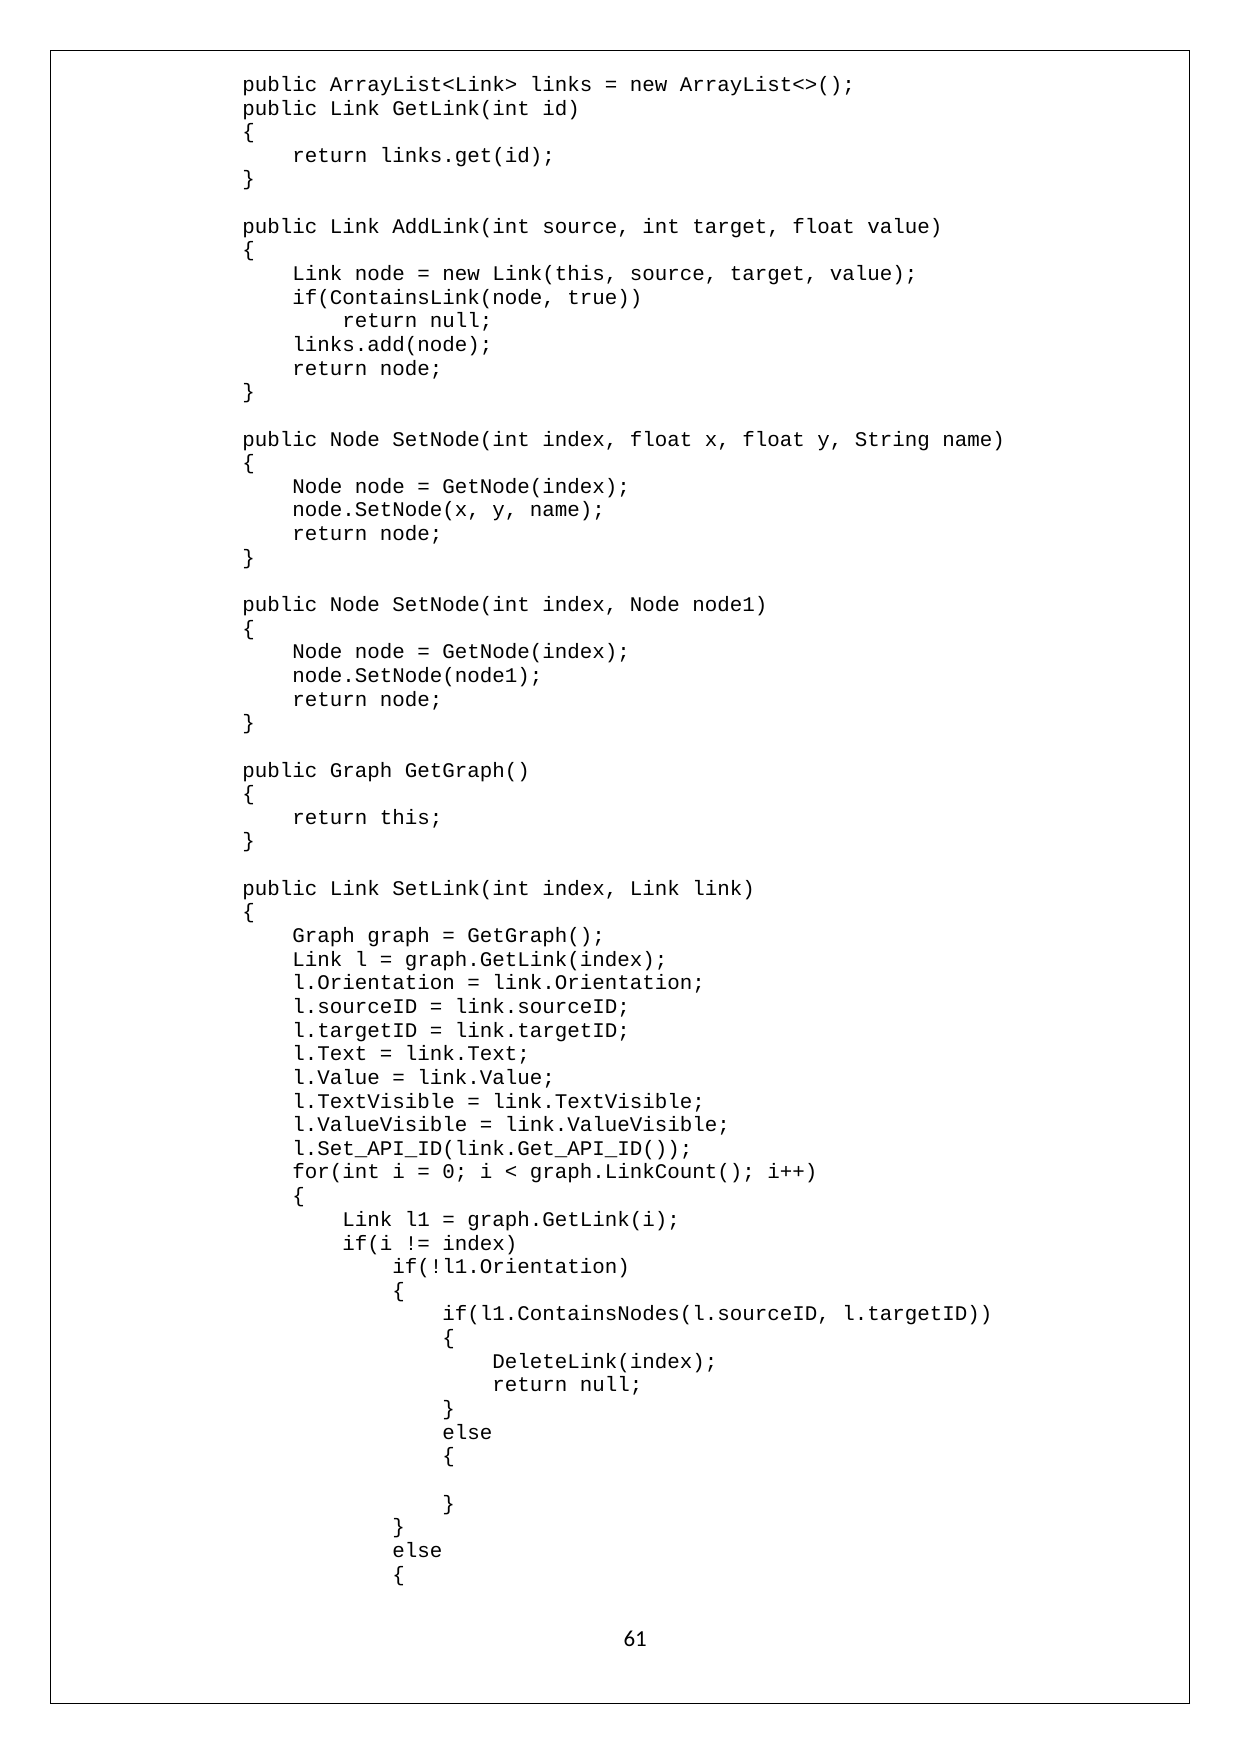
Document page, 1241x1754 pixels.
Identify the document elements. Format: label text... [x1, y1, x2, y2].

text { [118, 1445, 1152, 1469]
text l.Orientation = link.Orientation; [118, 972, 1152, 996]
text return this; [118, 807, 1152, 831]
text } [118, 1493, 1152, 1516]
text if(i != index) [118, 1232, 1152, 1256]
text { [118, 121, 1152, 145]
text { [118, 618, 1152, 641]
text DeleteLink(index); [118, 1351, 1152, 1374]
text } [118, 168, 1152, 192]
text { [118, 1280, 1152, 1303]
text public Node SetNode(int index, float x, float y, String name) [118, 428, 1152, 452]
text { [118, 783, 1152, 807]
text l.ValueVisible = link.ValueVisible; [118, 1114, 1152, 1138]
text } [118, 712, 1152, 736]
text } [118, 381, 1152, 405]
text public ArrayList<Link> links = new ArrayList<>(); [118, 74, 1152, 97]
text return node; [118, 689, 1152, 712]
text } [118, 831, 1152, 854]
text public Node SetNode(int index, Node node1) [118, 594, 1152, 618]
text return node; [118, 523, 1152, 547]
text l.targetID = link.targetID; [118, 1020, 1152, 1043]
text links.add(node); [118, 334, 1152, 358]
text Node node = GetNode(index); [118, 476, 1152, 499]
text return links.get(id); [118, 145, 1152, 168]
text l.TextVisible = link.TextVisible; [118, 1091, 1152, 1114]
text return node; [118, 358, 1152, 381]
text public Link AddLink(int source, int target, float value) [118, 216, 1152, 239]
text } [118, 1516, 1152, 1540]
text } [118, 547, 1152, 570]
text { [118, 452, 1152, 476]
text { [118, 1327, 1152, 1351]
text node.SetNode(node1); [118, 665, 1152, 689]
text return null; [118, 1374, 1152, 1398]
text Link l = graph.GetLink(index); [118, 949, 1152, 972]
text if(ContainsLink(node, true)) [118, 287, 1152, 310]
text } [118, 1398, 1152, 1422]
text l.Text = link.Text; [118, 1043, 1152, 1067]
text { [118, 901, 1152, 925]
text public Graph GetGraph() [118, 759, 1152, 783]
text { [118, 239, 1152, 263]
text { [118, 1563, 1152, 1587]
text if(!l1.Orientation) [118, 1256, 1152, 1280]
text return null; [118, 310, 1152, 334]
text l.Set_API_ID(link.Get_API_ID()); [118, 1138, 1152, 1162]
text { [118, 1185, 1152, 1209]
text if(l1.ContainsNodes(l.sourceID, l.targetID)) [118, 1303, 1152, 1327]
text Graph graph = GetGraph(); [118, 925, 1152, 949]
text Link l1 = graph.GetLink(i); [118, 1209, 1152, 1232]
text Node node = GetNode(index); [118, 641, 1152, 665]
text l.sourceID = link.sourceID; [118, 996, 1152, 1020]
text else [118, 1540, 1152, 1563]
text public Link GetLink(int id) [118, 97, 1152, 121]
text public Link SetLink(int index, Link link) [118, 878, 1152, 901]
text node.SetNode(x, y, name); [118, 499, 1152, 523]
text l.Value = link.Value; [118, 1067, 1152, 1091]
text for(int i = 0; i < graph.LinkCount(); i++) [118, 1162, 1152, 1185]
text else [118, 1422, 1152, 1445]
text Link node = new Link(this, source, target, value); [118, 263, 1152, 287]
